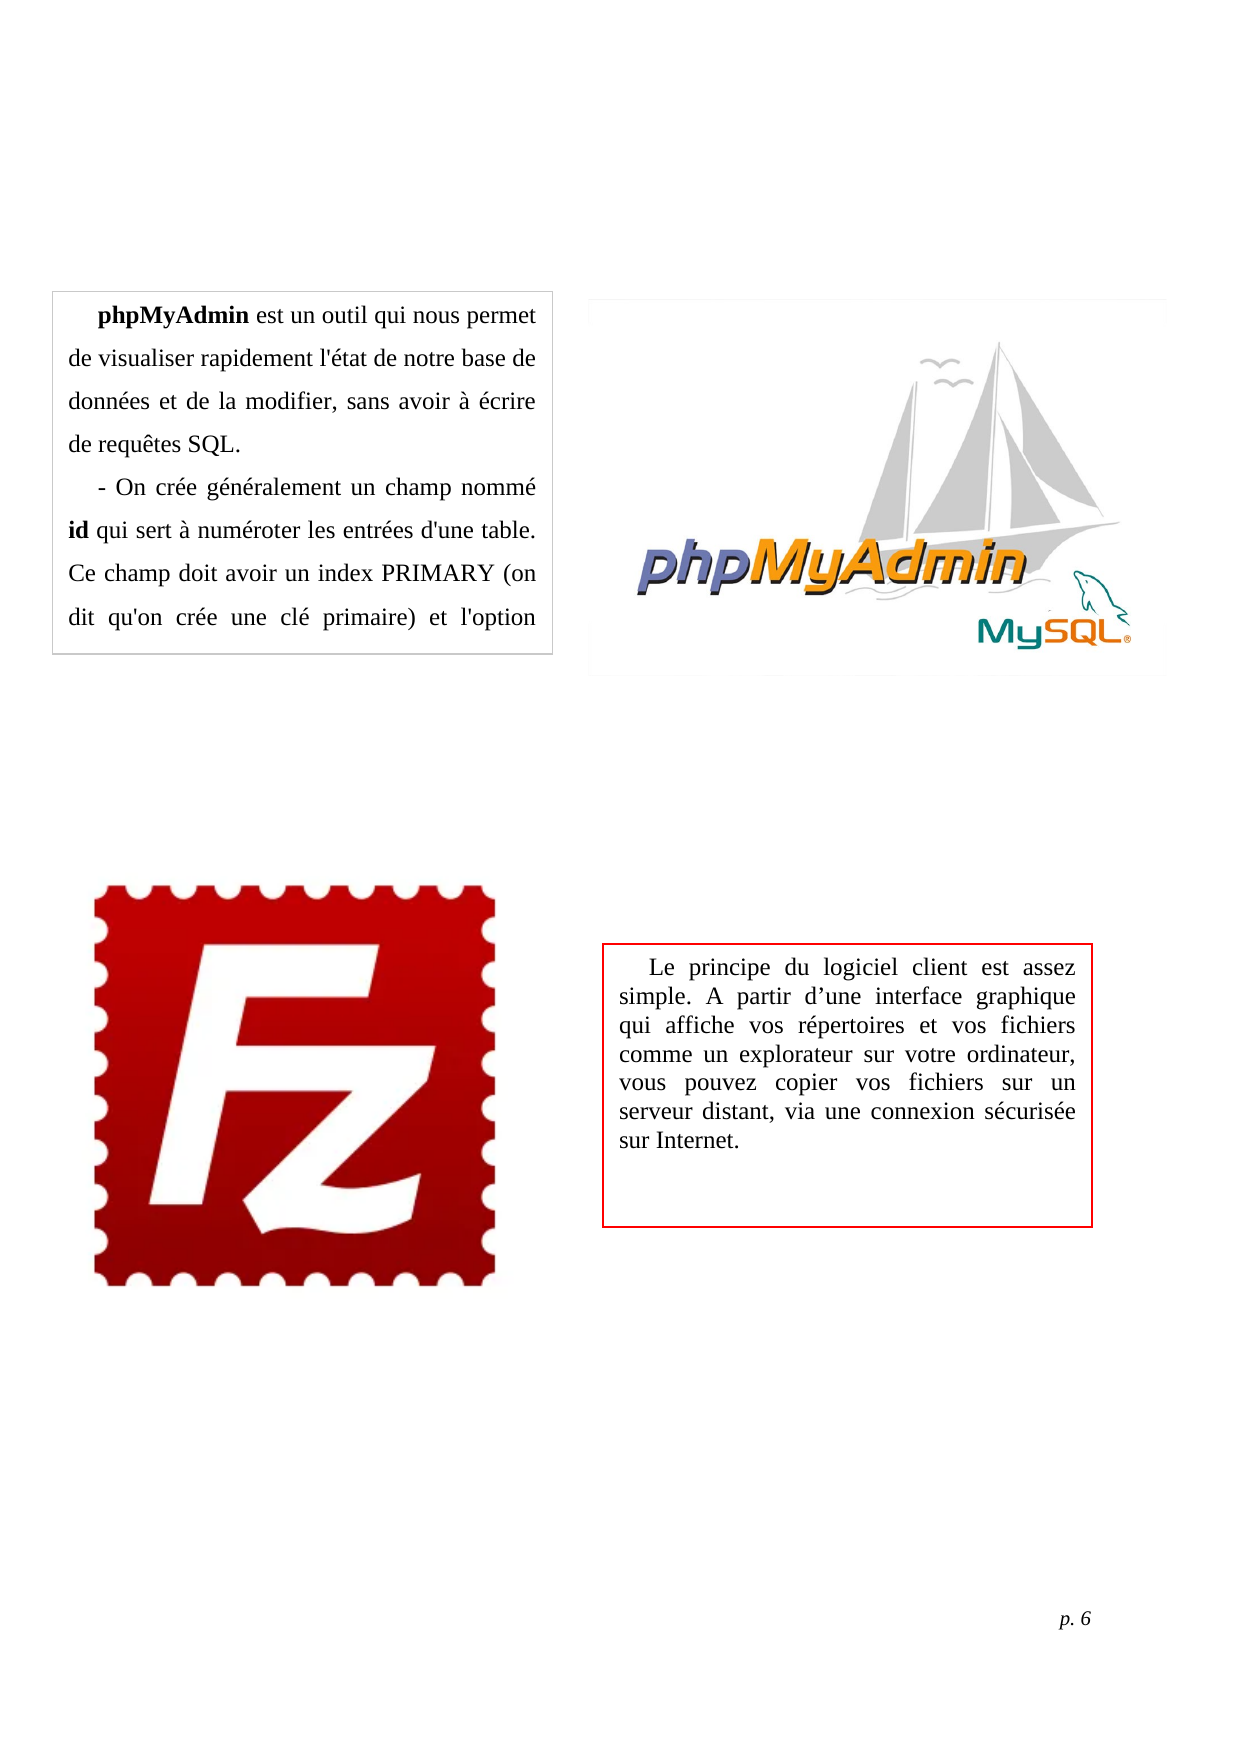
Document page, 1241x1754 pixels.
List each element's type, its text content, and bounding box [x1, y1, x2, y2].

text Le principe du logiciel client est assez simple. A partir d’une interface graphique qui affiche vos répertoires et vos fichiers comme un explorateur sur votre ordinateur, vous pouvez copier vos fichiers sur un serveur distant, via une connexion sécurisée sur Internet. [619, 952, 1076, 1154]
text phpMyAdmin est un outil qui nous permet de visualiser rapidement l'état de notre base de données et de la modifier, sans avoir à écrire de requêtes SQL. [68, 300, 537, 458]
text - On crée généralement un champ nommé id qui sert à numéroter les entrées d'une table. Ce champ doit avoir un index PRIMARY (on dit qu'on crée une clé primaire) et l'option AUTO_INCREMENT qui permet de laisser MySQL gérer la numérotation. [68, 472, 537, 646]
